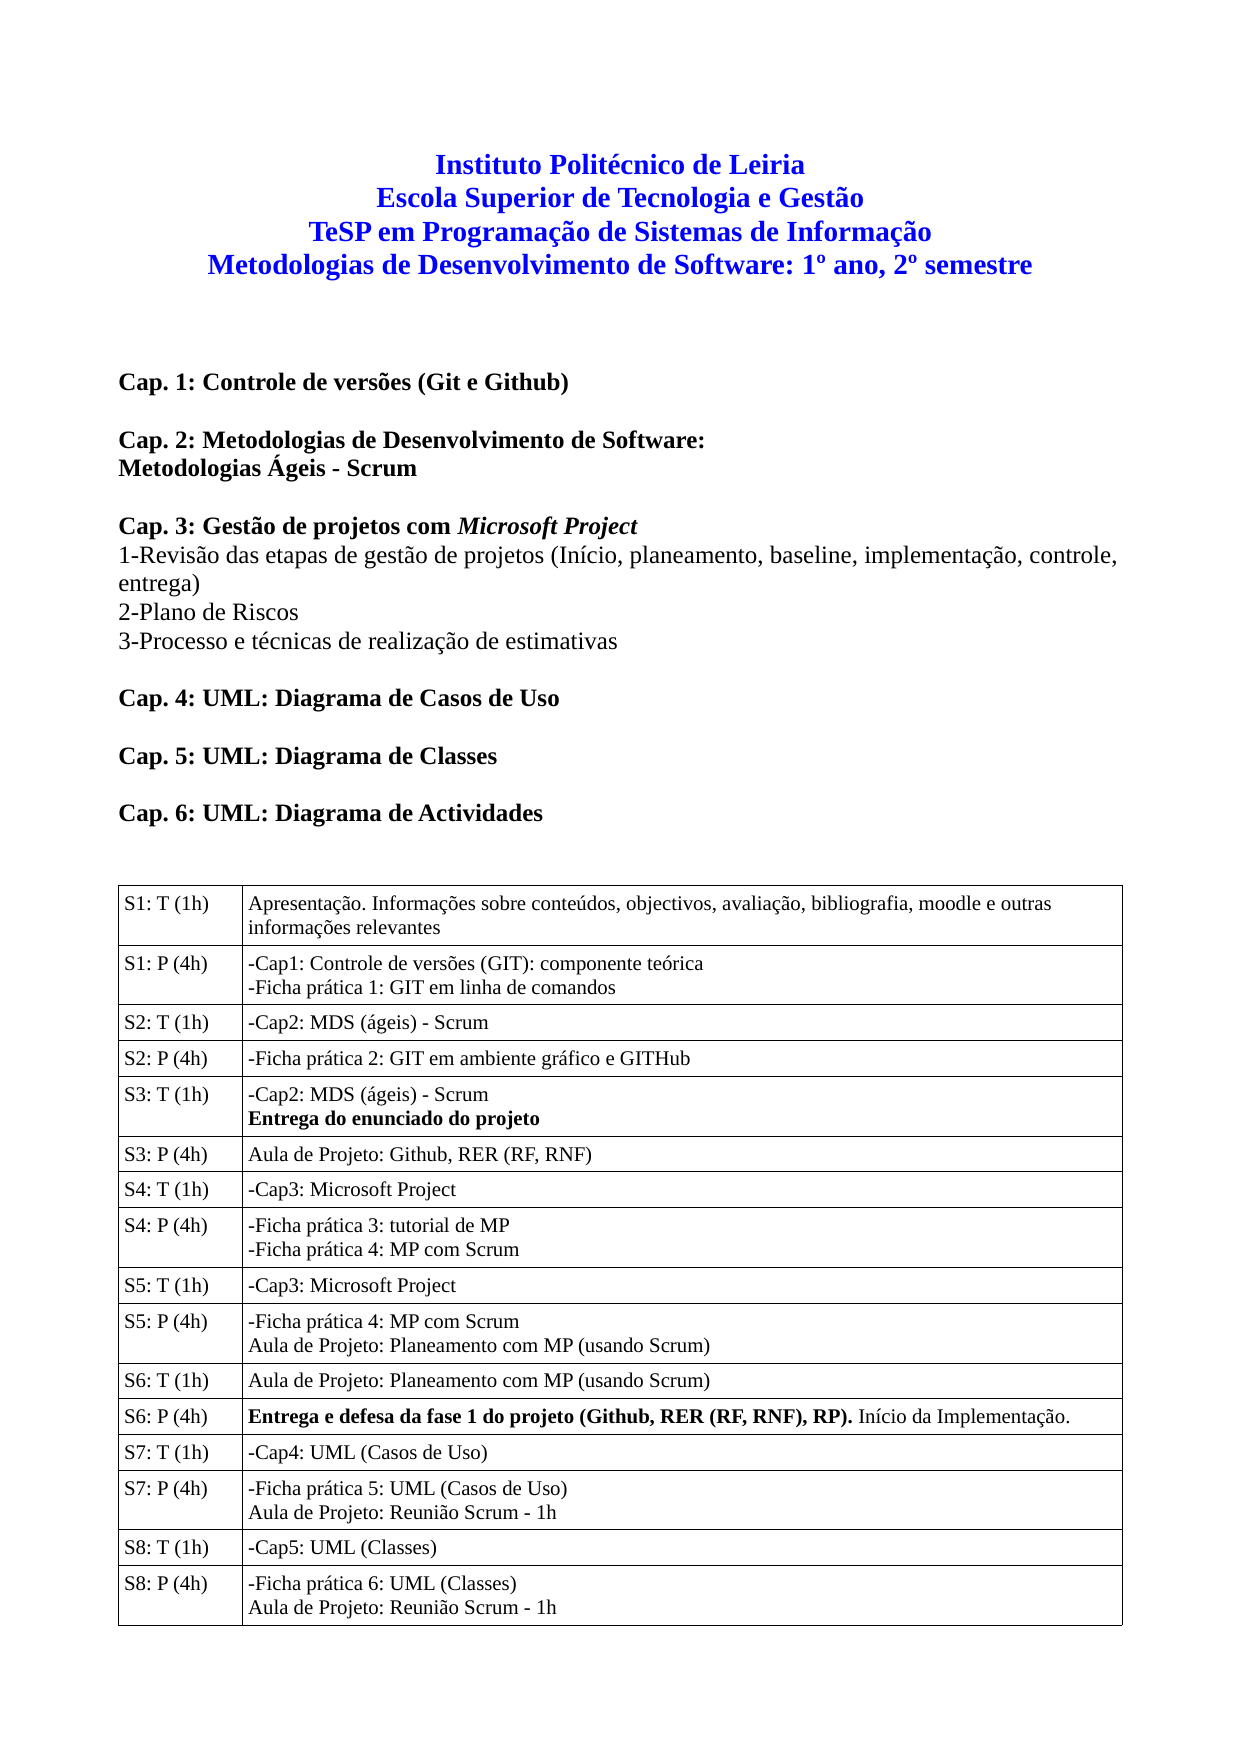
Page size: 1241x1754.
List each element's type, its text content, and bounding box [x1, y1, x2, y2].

table_cell Aula de Projeto: Planeamento com MP (usando Scrum) [243, 1364, 1122, 1398]
table_cell S1: P (4h) [119, 946, 242, 1004]
table_cell -Ficha prática 6: UML (Classes) Aula de Projeto: Reunião Scrum - 1h [243, 1566, 1122, 1625]
table_cell -Cap2: MDS (ágeis) - Scrum [243, 1005, 1122, 1040]
table_cell S2: P (4h) [119, 1041, 242, 1076]
table_cell S8: P (4h) [119, 1566, 242, 1625]
text Instituto Politécnico de Leiria [118, 147, 1122, 180]
table_cell S4: T (1h) [119, 1172, 242, 1207]
text 1-Revisão das etapas de gestão de projetos (Início, planeamento, baseline, implementação, controle, entrega) [118, 540, 1122, 597]
table_cell -Ficha prática 4: MP com Scrum Aula de Projeto: Planeamento com MP (usando Scrum) [243, 1304, 1122, 1362]
table_cell -Cap1: Controle de versões (GIT): componente teórica -Ficha prática 1: GIT em linha de comandos [243, 946, 1122, 1004]
text ­ [118, 118, 1122, 147]
table_cell -Ficha prática 5: UML (Casos de Uso) Aula de Projeto: Reunião Scrum - 1h [243, 1471, 1122, 1529]
table_cell S3: T (1h) [119, 1077, 242, 1136]
table_header S1: T (1h) [119, 886, 242, 944]
text Cap. 6: UML: Diagrama de Actividades [118, 798, 1122, 827]
text Metodologias de Desenvolvimento de Software: 1º ano, 2º semestre [118, 247, 1122, 281]
table_cell -Cap5: UML (Classes) [243, 1530, 1122, 1565]
table_header Apresentação. Informações sobre conteúdos, objectivos, avaliação, bibliografia, moodle e outras informações relevantes [243, 886, 1122, 944]
table_cell -Ficha prática 3: tutorial de MP -Ficha prática 4: MP com Scrum [243, 1208, 1122, 1267]
table_cell S2: T (1h) [119, 1005, 242, 1040]
table_cell Entrega e defesa da fase 1 do projeto (Github, RER (RF, RNF), RP). Início da Implementação. [243, 1399, 1122, 1434]
text Metodologias Ágeis - Scrum [118, 453, 1122, 482]
table_cell S5: T (1h) [119, 1268, 242, 1303]
table_cell S3: P (4h) [119, 1137, 242, 1171]
table_cell S6: T (1h) [119, 1364, 242, 1398]
table_cell S7: P (4h) [119, 1471, 242, 1529]
table_cell -Ficha prática 2: GIT em ambiente gráfico e GITHub [243, 1041, 1122, 1076]
table_cell S6: P (4h) [119, 1399, 242, 1434]
table_cell -Cap3: Microsoft Project [243, 1172, 1122, 1207]
text Cap. 2: Metodologias de Desenvolvimento de Software: [118, 425, 1122, 453]
text TeSP em Programação de Sistemas de Informação [118, 214, 1122, 247]
text Escola Superior de Tecnologia e Gestão [118, 180, 1122, 214]
table_cell Aula de Projeto: Github, RER (RF, RNF) [243, 1137, 1122, 1171]
table_cell -Cap4: UML (Casos de Uso) [243, 1435, 1122, 1469]
table_cell S8: T (1h) [119, 1530, 242, 1565]
text Cap. 1: Controle de versões (Git e Github) [118, 367, 1122, 396]
table_cell S5: P (4h) [119, 1304, 242, 1362]
text Cap. 4: UML: Diagrama de Casos de Uso [118, 683, 1122, 712]
text 3-Processo e técnicas de realização de estimativas [118, 626, 1122, 655]
text 2-Plano de Riscos [118, 597, 1122, 626]
text Cap. 5: UML: Diagrama de Classes [118, 741, 1122, 770]
table_cell -Cap2: MDS (ágeis) - Scrum Entrega do enunciado do projeto [243, 1077, 1122, 1136]
table_cell S4: P (4h) [119, 1208, 242, 1267]
table_cell -Cap3: Microsoft Project [243, 1268, 1122, 1303]
table_cell S7: T (1h) [119, 1435, 242, 1469]
text Cap. 3: Gestão de projetos com Microsoft Project [118, 511, 1122, 540]
